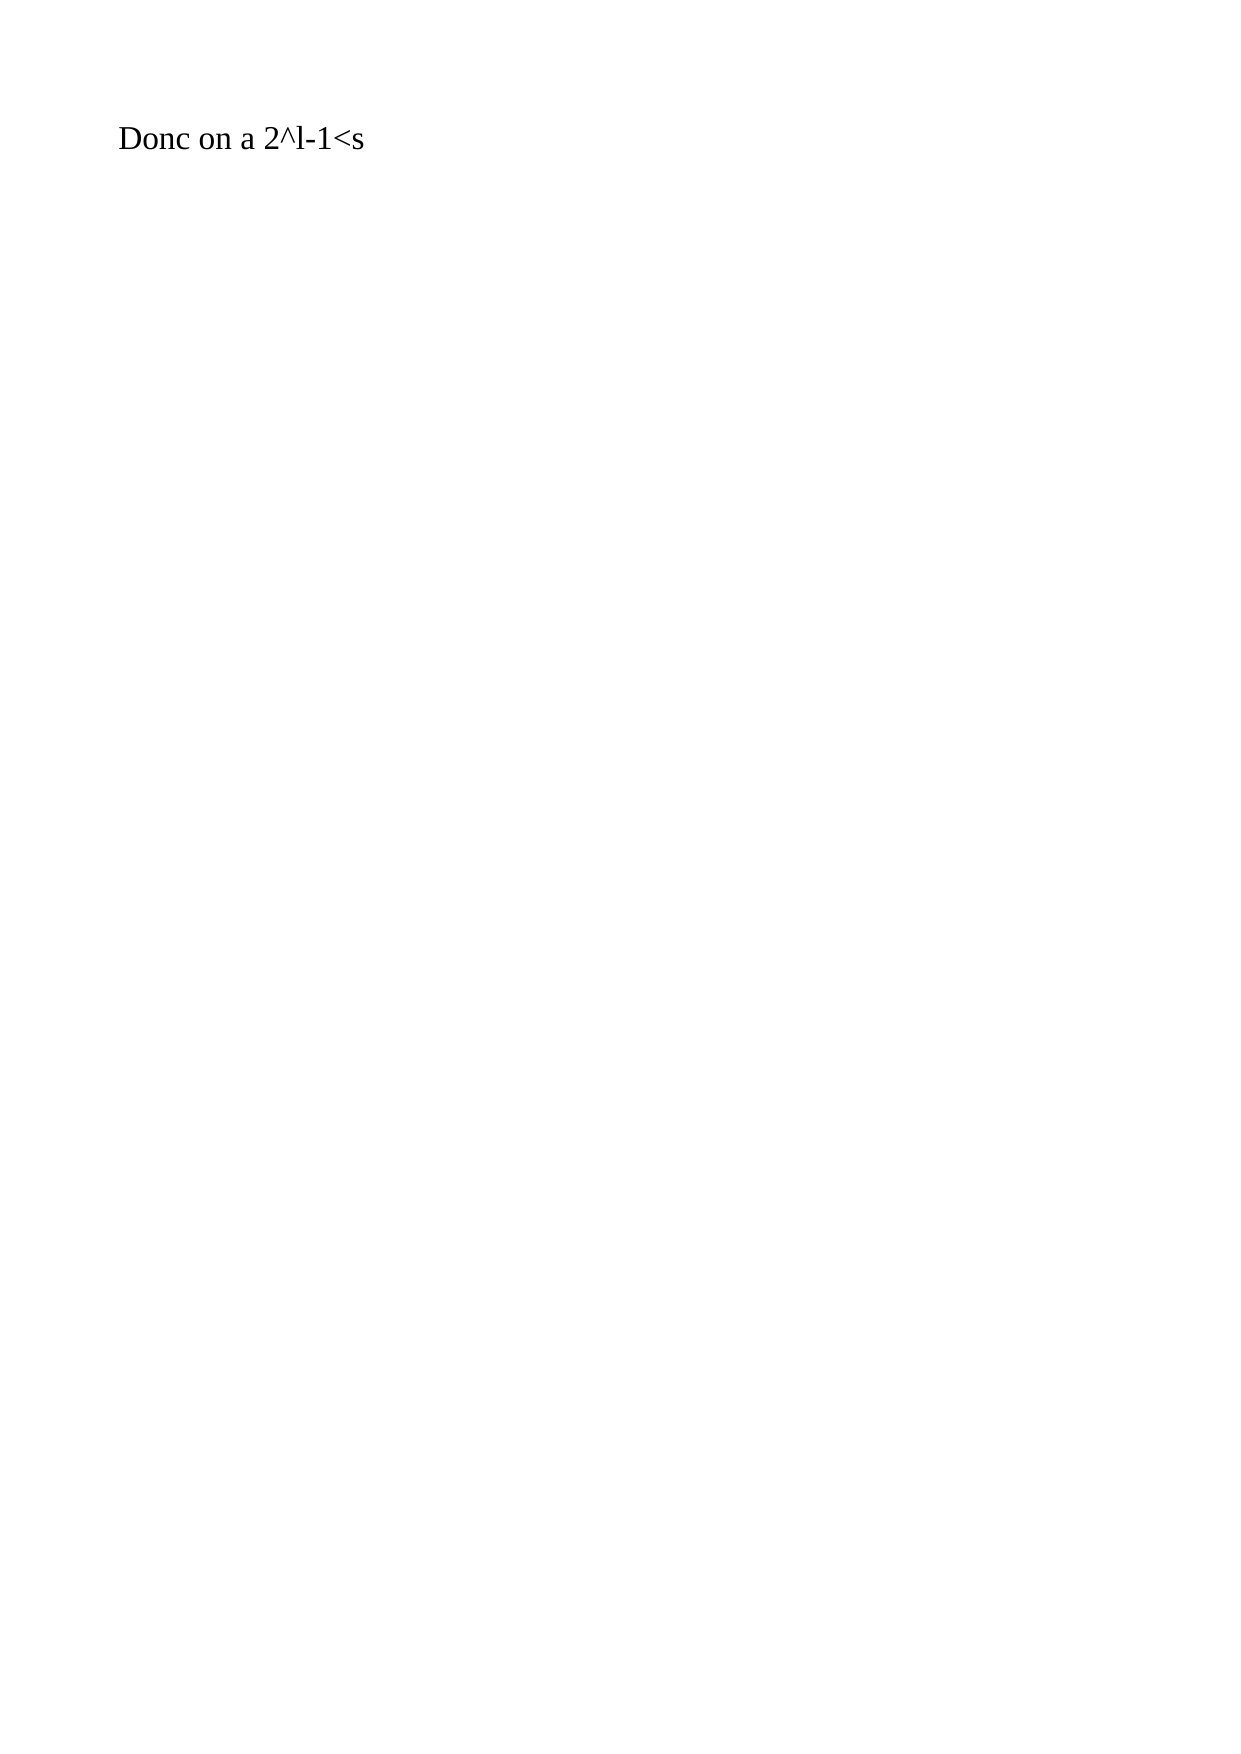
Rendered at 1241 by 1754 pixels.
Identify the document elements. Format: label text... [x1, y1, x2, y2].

text Donc on a 2^l-1<s [118, 118, 1122, 156]
